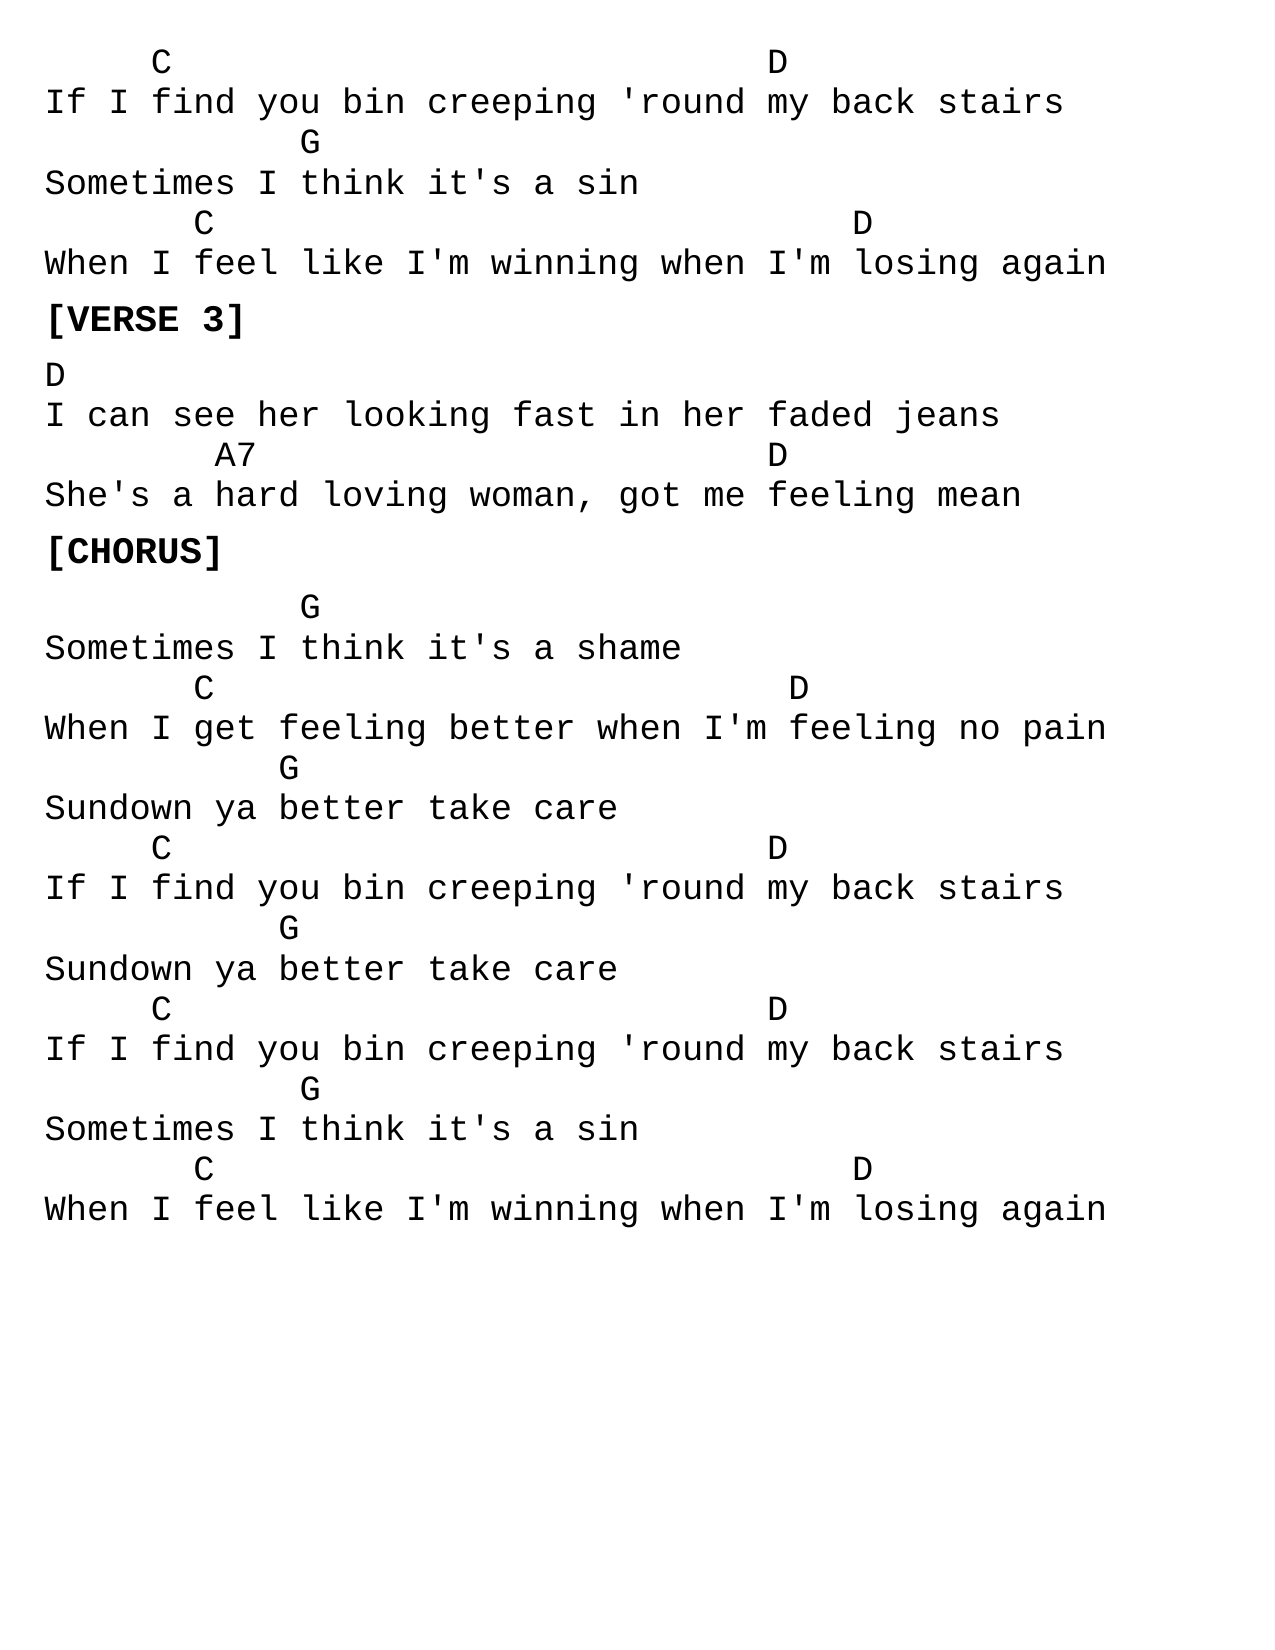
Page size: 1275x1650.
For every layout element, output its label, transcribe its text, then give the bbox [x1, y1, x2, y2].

text C D [44, 1151, 1231, 1191]
text Sundown ya better take care [44, 790, 1231, 830]
text Sundown ya better take care [44, 950, 1231, 991]
text When I feel like I'm winning when I'm losing again [44, 245, 1231, 285]
text Sometimes I think it's a sin [44, 164, 1231, 205]
subtitle [VERSE 3] [44, 300, 1231, 342]
text G [44, 124, 1231, 164]
text If I find you bin creeping 'round my back stairs [44, 1031, 1231, 1071]
text A7 D [44, 437, 1231, 477]
text C D [44, 991, 1231, 1031]
text If I find you bin creeping 'round my back stairs [44, 84, 1231, 124]
text When I feel like I'm winning when I'm losing again [44, 1191, 1231, 1231]
text C D [44, 670, 1231, 710]
text I can see her looking fast in her faded jeans [44, 397, 1231, 437]
text When I get feeling better when I'm feeling no pain [44, 710, 1231, 750]
text If I find you bin creeping 'round my back stairs [44, 870, 1231, 910]
text G [44, 589, 1231, 629]
text G [44, 910, 1231, 950]
subtitle [CHORUS] [44, 532, 1231, 575]
text C D [44, 44, 1231, 84]
text She's a hard loving woman, got me feeling mean [44, 477, 1231, 517]
text Sometimes I think it's a shame [44, 629, 1231, 670]
text C D [44, 205, 1231, 245]
text G [44, 1071, 1231, 1111]
text G [44, 750, 1231, 790]
text C D [44, 830, 1231, 870]
text Sometimes I think it's a sin [44, 1111, 1231, 1151]
text D [44, 357, 1231, 397]
